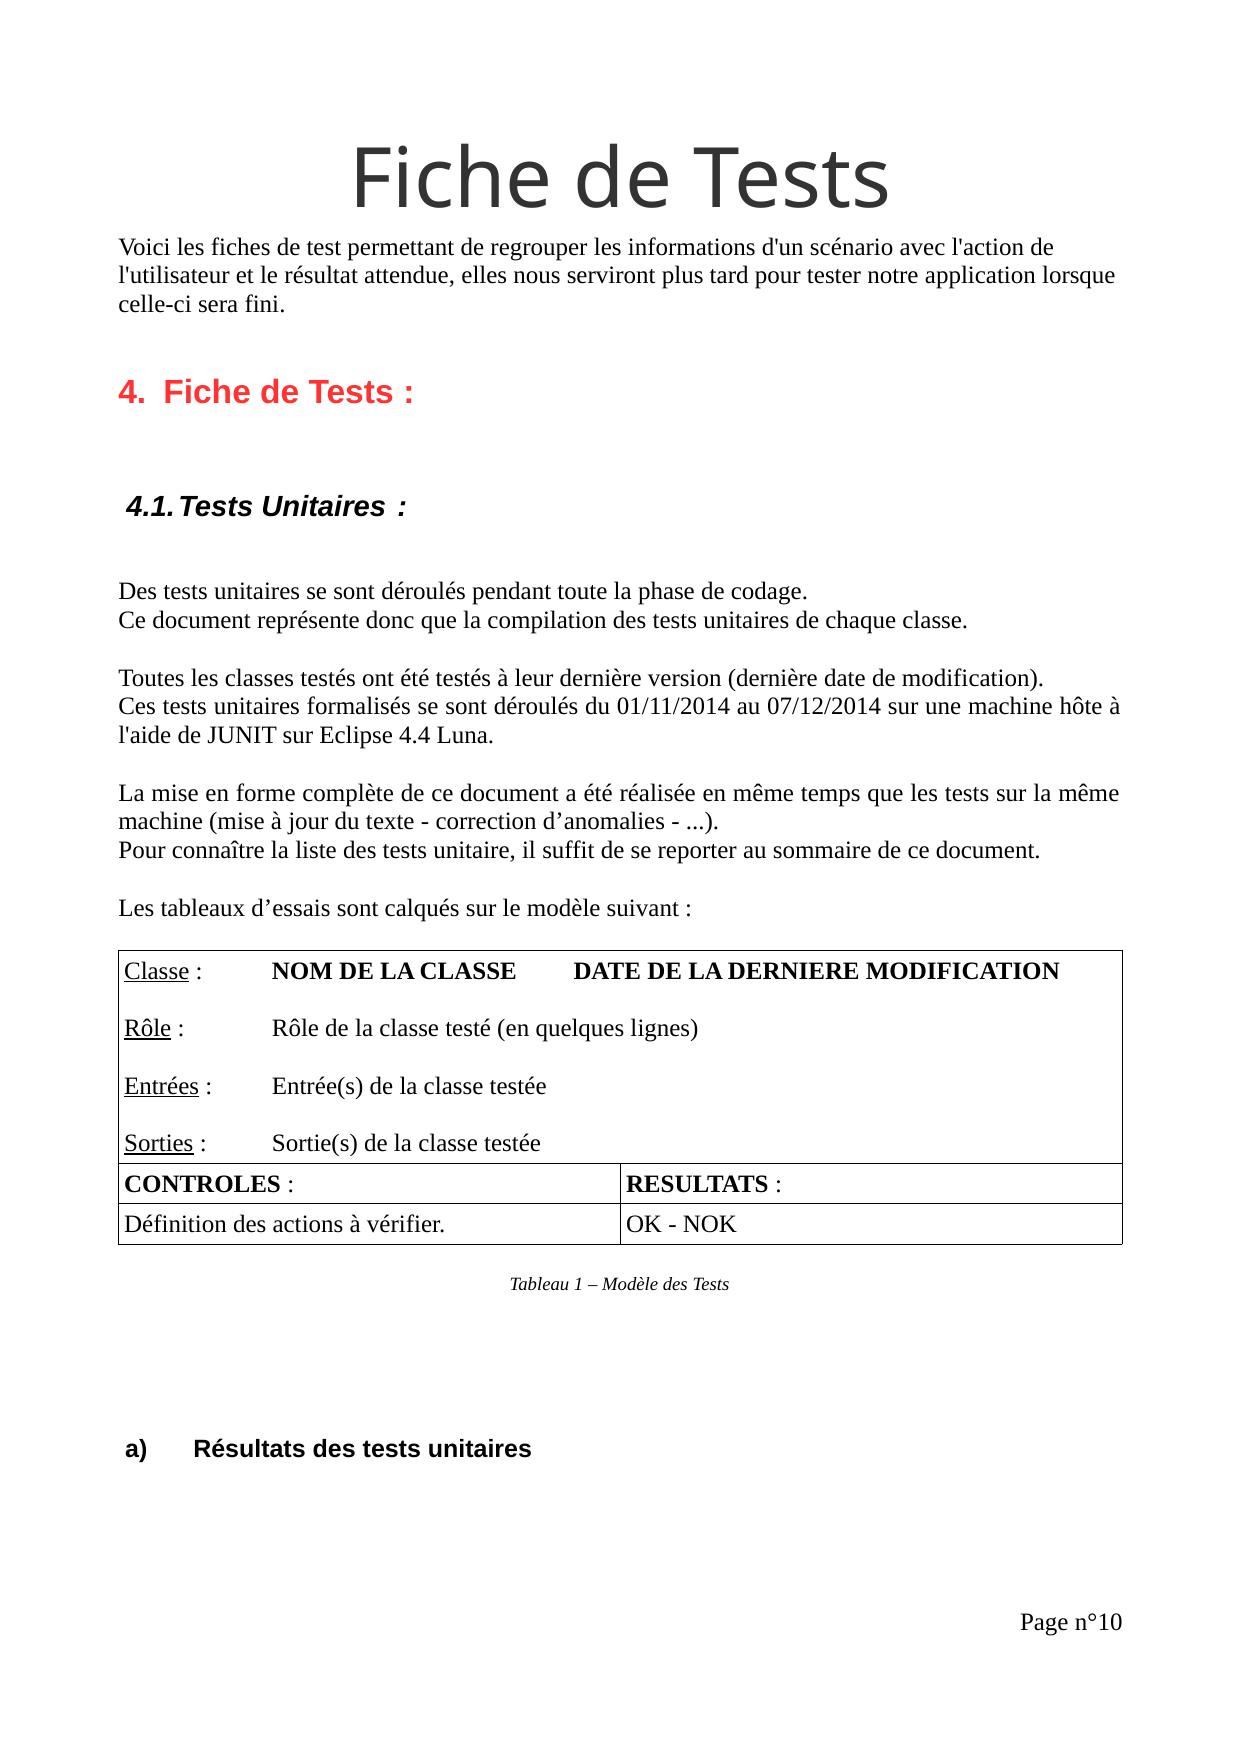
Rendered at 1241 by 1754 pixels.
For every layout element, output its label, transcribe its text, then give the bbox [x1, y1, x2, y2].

table_cell OK - NOK [621, 1204, 1122, 1244]
text Toutes les classes testés ont été testés à leur dernière version (dernière date de modification). [118, 663, 1122, 691]
text Pour connaître la liste des tests unitaire, il suffit de se reporter au sommaire de ce document. [118, 835, 1122, 864]
table_header RESULTATS : [621, 1164, 1122, 1203]
text Des tests unitaires se sont déroulés pendant toute la phase de codage. [118, 576, 1122, 605]
text Ce document représente donc que la compilation des tests unitaires de chaque classe. [118, 605, 1122, 634]
text La mise en forme complète de ce document a été réalisée en même temps que les tests sur la même machine (mise à jour du texte - correction d’anomalies - ...). [118, 778, 1122, 835]
subtitle Tests Unitaires : [118, 489, 1122, 523]
text Voici les fiches de test permettant de regrouper les informations d'un scénario avec l'action de l'utilisateur et le résultat attendue, elles nous serviront plus tard pour tester notre application lorsque celle-ci sera fini. [118, 232, 1122, 318]
subtitle Résultats des tests unitaires [118, 1434, 1122, 1462]
table_header CONTROLES : [119, 1164, 620, 1203]
text Tableau 1 – Modèle des Tests [118, 1272, 1122, 1294]
text Ces tests unitaires formalisés se sont déroulés du 01/11/2014 au 07/12/2014 sur une machine hôte à l'aide de JUNIT sur Eclipse 4.4 Luna. [118, 691, 1122, 749]
text Fiche de Tests [118, 118, 1122, 232]
subtitle Fiche de Tests : [118, 372, 1122, 410]
table_cell Définition des actions à vérifier. [119, 1204, 620, 1244]
table_header Classe : NOM DE LA CLASSE DATE DE LA DERNIERE MODIFICATION Rôle : Rôle de la classe testé (en quelques lignes) Entrées : Entrée(s) de la classe testée Sorties : Sortie(s) de la classe testée [119, 951, 1122, 1163]
text Les tableaux d’essais sont calqués sur le modèle suivant : [118, 893, 1122, 921]
